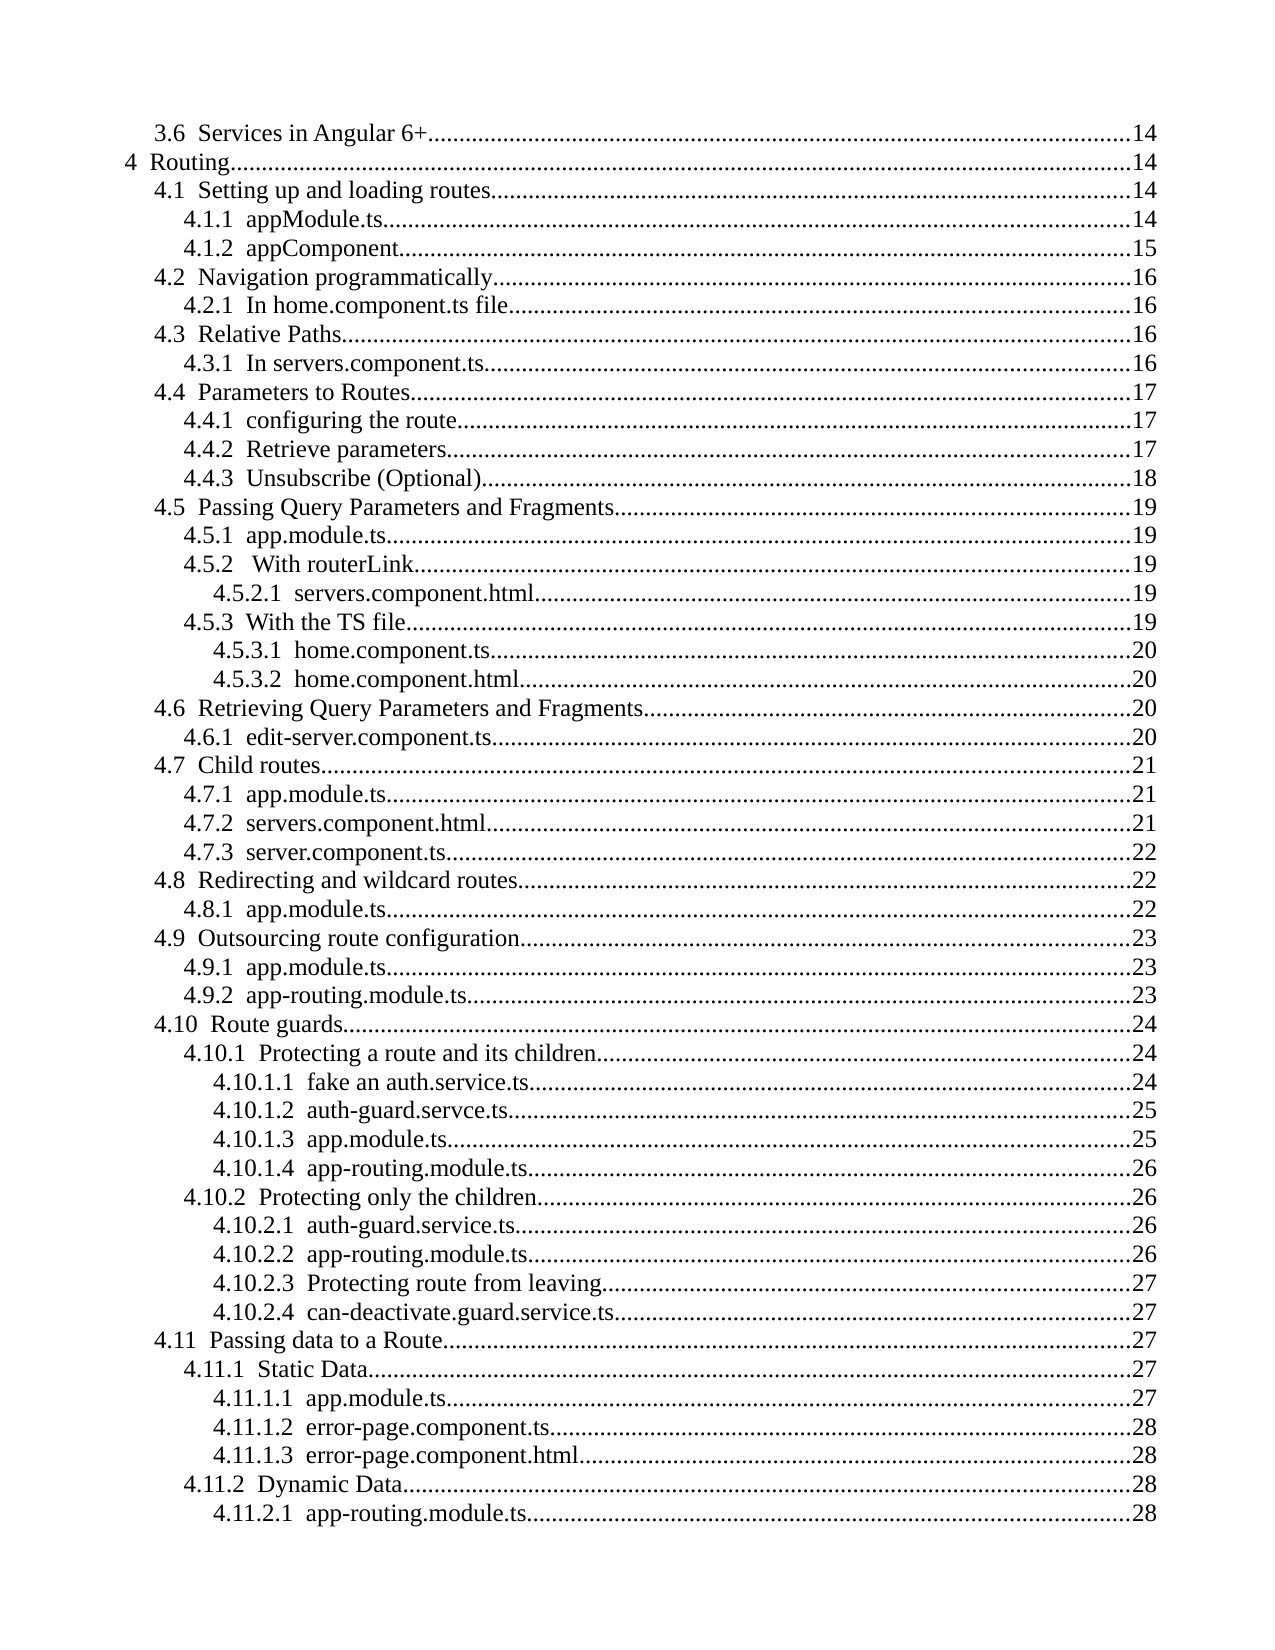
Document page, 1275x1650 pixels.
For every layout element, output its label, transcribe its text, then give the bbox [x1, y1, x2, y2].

text 4.11.2 Dynamic Data 28 [177, 1469, 1157, 1498]
text 4.7 Child routes 21 [148, 751, 1157, 779]
text 4.9 Outsourcing route configuration 23 [148, 923, 1157, 952]
text 4.7.3 server.component.ts 22 [177, 837, 1157, 866]
text 4.9.2 app-routing.module.ts 23 [177, 981, 1157, 1009]
text 4.11.1 Static Data 27 [177, 1354, 1157, 1383]
text 4.10.2.4 can-deactivate.guard.service.ts 27 [207, 1297, 1157, 1326]
text 4.1.1 appModule.ts 14 [177, 204, 1157, 233]
text 4.11.1.1 app.module.ts 27 [207, 1383, 1157, 1412]
text 4.10 Route guards 24 [148, 1009, 1157, 1038]
text 4.2 Navigation programmatically 16 [148, 262, 1157, 291]
text 4.5.2.1 servers.component.html 19 [207, 578, 1157, 607]
text 4.10.1 Protecting a route and its children 24 [177, 1038, 1157, 1067]
text 4.10.2.2 app-routing.module.ts 26 [207, 1239, 1157, 1268]
text 4.6 Retrieving Query Parameters and Fragments 20 [148, 693, 1157, 722]
text 4.1 Setting up and loading routes 14 [148, 176, 1157, 204]
text 4.9.1 app.module.ts 23 [177, 952, 1157, 981]
text 4.1.2 appComponent 15 [177, 233, 1157, 262]
text 4.10.2.3 Protecting route from leaving 27 [207, 1268, 1157, 1297]
text 4.3 Relative Paths 16 [148, 319, 1157, 348]
text 4.6.1 edit-server.component.ts 20 [177, 722, 1157, 751]
text 4.10.1.4 app-routing.module.ts 26 [207, 1153, 1157, 1182]
text 4.7.1 app.module.ts 21 [177, 779, 1157, 808]
text 4.5.3 With the TS file 19 [177, 607, 1157, 636]
text 4.2.1 In home.component.ts file 16 [177, 291, 1157, 319]
text 4 Routing 14 [118, 147, 1157, 176]
text 4.8 Redirecting and wildcard routes 22 [148, 866, 1157, 894]
text 4.10.1.3 app.module.ts 25 [207, 1124, 1157, 1153]
text 4.11 Passing data to a Route 27 [148, 1326, 1157, 1354]
text 4.4.2 Retrieve parameters 17 [177, 434, 1157, 463]
text 4.10.2 Protecting only the children 26 [177, 1182, 1157, 1211]
text 4.3.1 In servers.component.ts 16 [177, 348, 1157, 377]
text 4.11.1.3 error-page.component.html 28 [207, 1441, 1157, 1469]
text 4.8.1 app.module.ts 22 [177, 894, 1157, 923]
text 4.4.1 configuring the route 17 [177, 406, 1157, 434]
text 4.11.1.2 error-page.component.ts 28 [207, 1412, 1157, 1441]
text 4.5.2 With routerLink 19 [177, 549, 1157, 578]
text 4.4 Parameters to Routes 17 [148, 377, 1157, 406]
text 4.10.1.2 auth-guard.servce.ts 25 [207, 1096, 1157, 1124]
text 4.5 Passing Query Parameters and Fragments 19 [148, 492, 1157, 521]
text 4.5.3.2 home.component.html 20 [207, 664, 1157, 693]
text 4.11.2.1 app-routing.module.ts 28 [207, 1498, 1157, 1527]
text 4.10.1.1 fake an auth.service.ts 24 [207, 1067, 1157, 1096]
text 4.7.2 servers.component.html 21 [177, 808, 1157, 837]
text 4.5.3.1 home.component.ts 20 [207, 636, 1157, 664]
text 4.4.3 Unsubscribe (Optional) 18 [177, 463, 1157, 492]
text 3.6 Services in Angular 6+ 14 [148, 118, 1157, 147]
text 4.10.2.1 auth-guard.service.ts 26 [207, 1211, 1157, 1239]
text 4.5.1 app.module.ts 19 [177, 521, 1157, 549]
